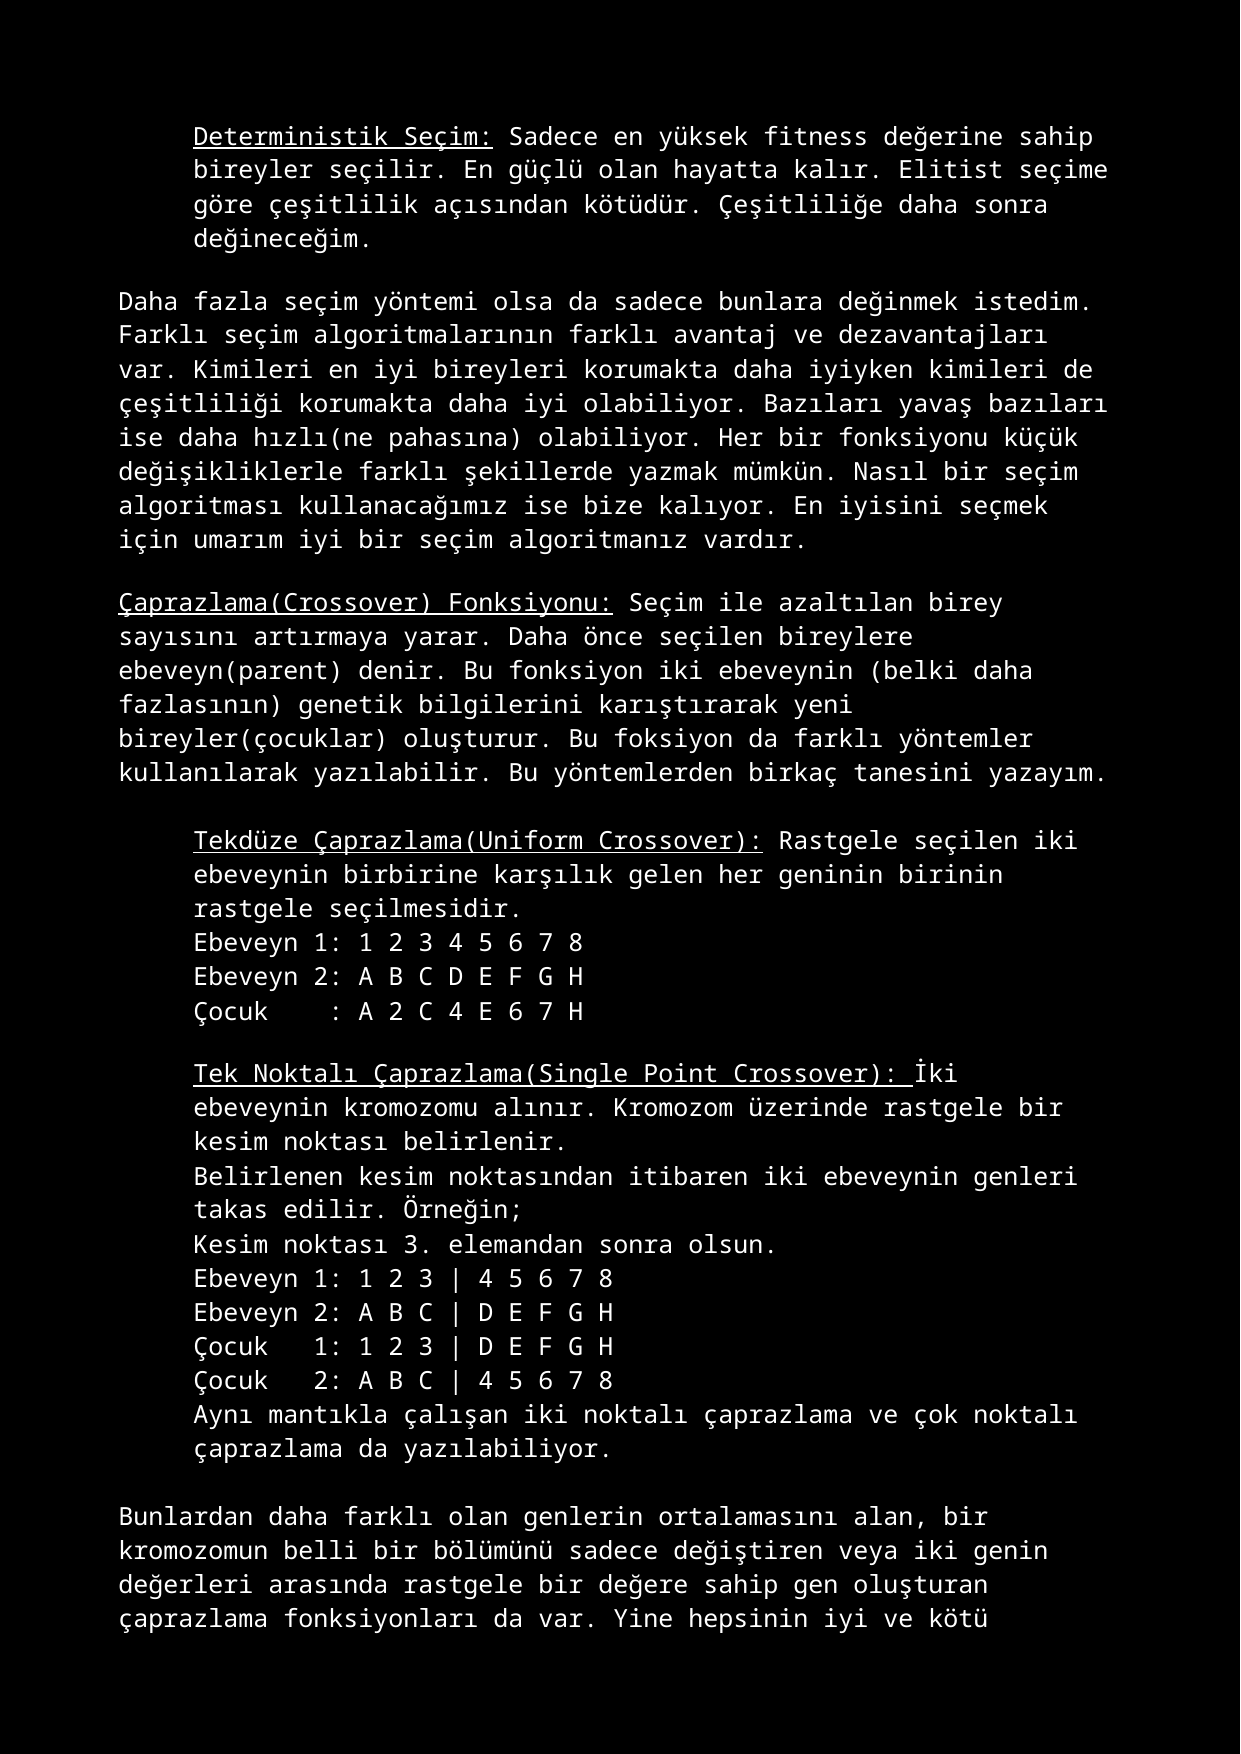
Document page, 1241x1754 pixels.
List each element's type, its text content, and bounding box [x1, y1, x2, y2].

list Ebeveyn 1: 1 2 3 | 4 5 6 7 8 Ebeveyn 2: A B C | D E F G H Çocuk 1: 1 2 3 | D E F G H Çocuk 2: A B C | 4 5 6 7 8 [156, 1260, 1122, 1397]
list Deterministik Seçim: Sadece en yüksek fitness değerine sahip bireyler seçilir. En güçlü olan hayatta kalır. Elitist seçime göre çeşitlilik açısından kötüdür. Çeşitliliğe daha sonra değineceğim. [156, 118, 1122, 254]
list Tek Noktalı Çaprazlama(Single Point Crossover): İki ebeveynin kromozomu alınır. Kromozom üzerinde rastgele bir kesim noktası belirlenir. [156, 1056, 1122, 1158]
list Aynı mantıkla çalışan iki noktalı çaprazlama ve çok noktalı çaprazlama da yazılabiliyor. [156, 1397, 1122, 1499]
list ­ [156, 789, 1122, 823]
text Bunlardan daha farklı olan genlerin ortalamasını alan, bir kromozomun belli bir bölümünü sadece değiştiren veya iki genin değerleri arasında rastgele bir değere sahip gen oluşturan çaprazlama fonksiyonları da var. Yine hepsinin iyi ve kötü [118, 1499, 1122, 1635]
text Çaprazlama(Crossover) Fonksiyonu: Seçim ile azaltılan birey sayısını artırmaya yarar. Daha önce seçilen bireylere ebeveyn(parent) denir. Bu fonksiyon iki ebeveynin (belki daha fazlasının) genetik bilgilerini karıştırarak yeni bireyler(çocuklar) oluşturur. Bu foksiyon da farklı yöntemler kullanılarak yazılabilir. Bu yöntemlerden birkaç tanesini yazayım. [118, 584, 1122, 789]
list Tekdüze Çaprazlama(Uniform Crossover): Rastgele seçilen iki ebeveynin birbirine karşılık gelen her geninin birinin rastgele seçilmesidir. Ebeveyn 1: 1 2 3 4 5 6 7 8 Ebeveyn 2: A B C D E F G H Çocuk : A 2 C 4 E 6 7 H [156, 823, 1122, 1027]
list Belirlenen kesim noktasından itibaren iki ebeveynin genleri takas edilir. Örneğin; Kesim noktası 3. elemandan sonra olsun. [156, 1158, 1122, 1260]
text Daha fazla seçim yöntemi olsa da sadece bunlara değinmek istedim. Farklı seçim algoritmalarının farklı avantaj ve dezavantajları var. Kimileri en iyi bireyleri korumakta daha iyiyken kimileri de çeşitliliği korumakta daha iyi olabiliyor. Bazıları yavaş bazıları ise daha hızlı(ne pahasına) olabiliyor. Her bir fonksiyonu küçük değişikliklerle farklı şekillerde yazmak mümkün. Nasıl bir seçim algoritması kullanacağımız ise bize kalıyor. En iyisini seçmek için umarım iyi bir seçim algoritmanız vardır. [118, 283, 1122, 556]
